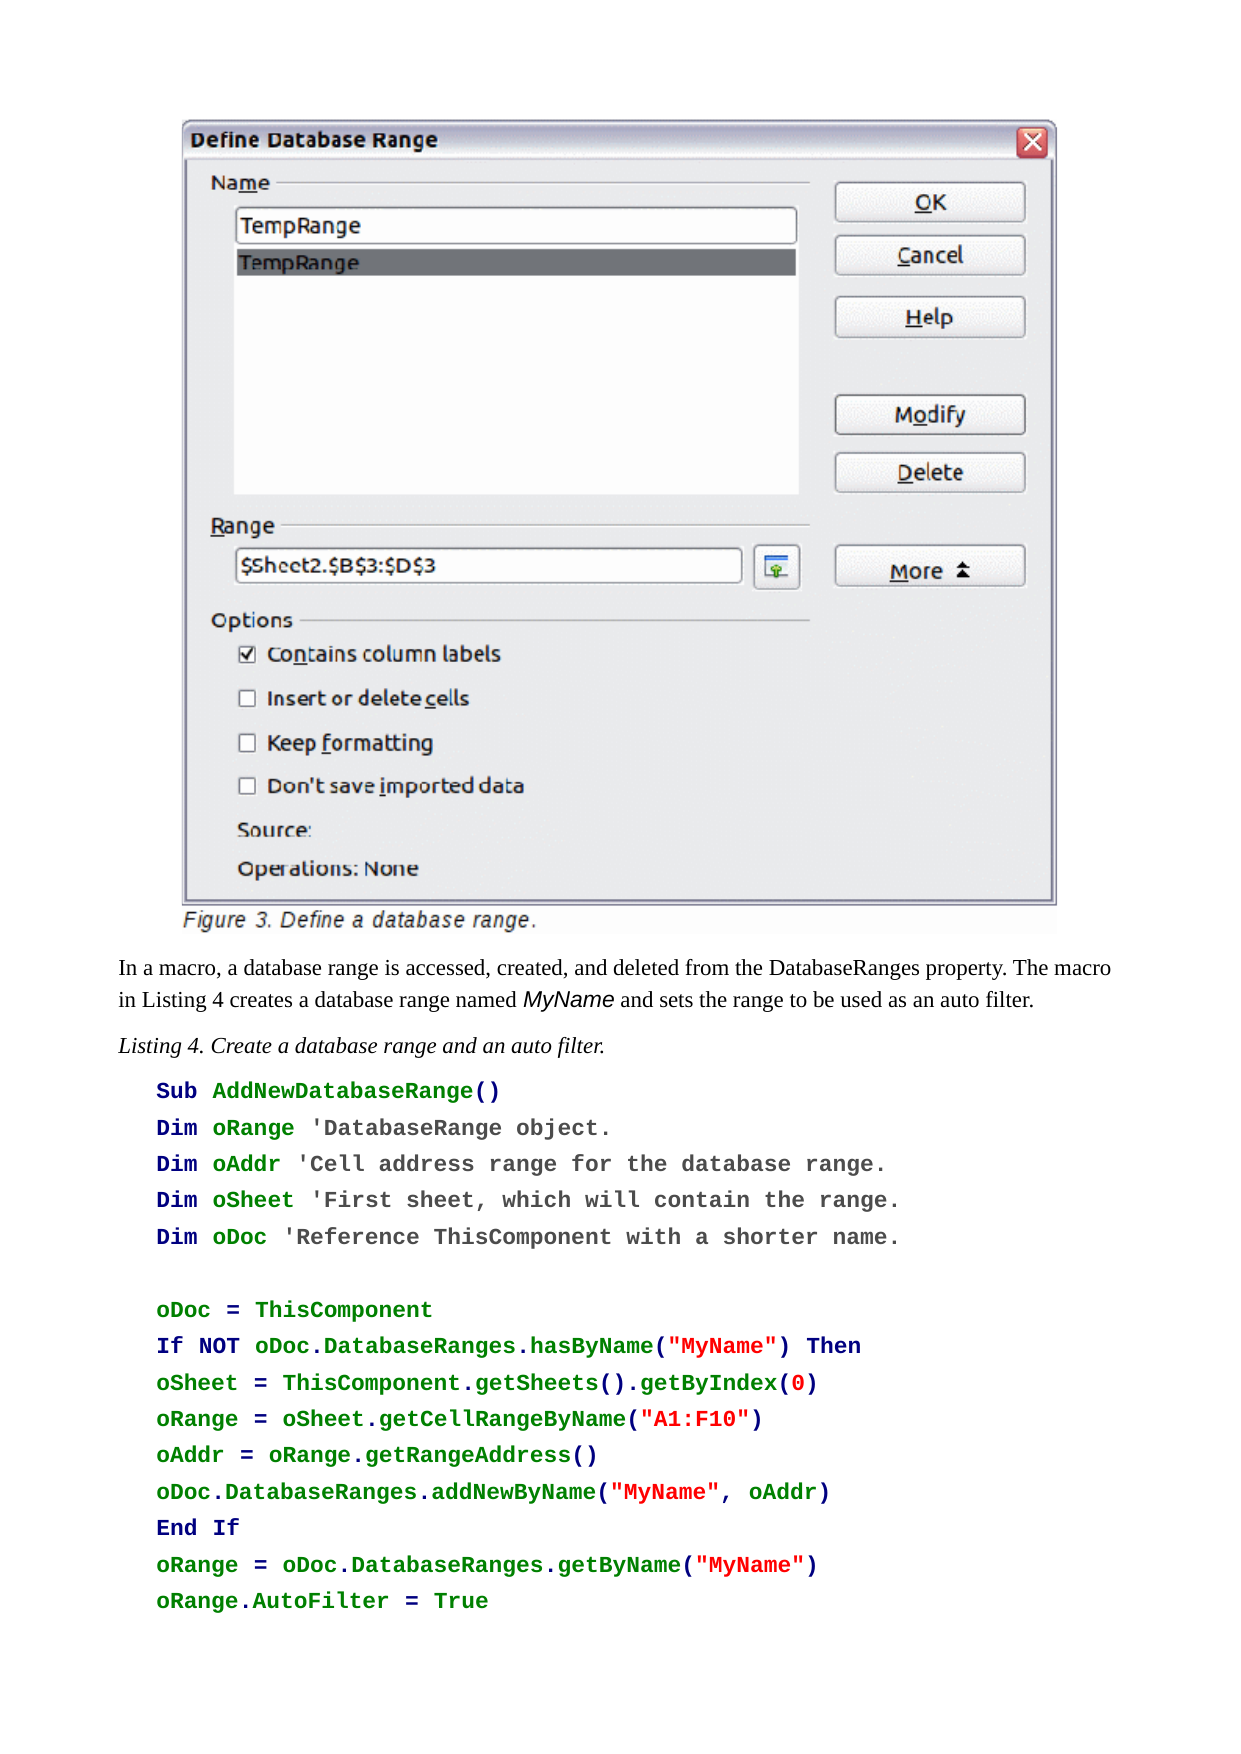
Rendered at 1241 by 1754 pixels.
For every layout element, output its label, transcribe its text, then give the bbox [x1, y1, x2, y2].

text In a macro, a database range is accessed, created, and deleted from the DatabaseRanges property. The macro in Listing 4 creates a database range named MyName and sets the range to be used as an auto filter. [118, 954, 1122, 1012]
text oSheet = ThisComponent.getSheets().getByIndex(0) [156, 1369, 1092, 1398]
text Dim oAddr 'Cell address range for the database range. [156, 1151, 1092, 1179]
text oDoc.DatabaseRanges.addNewByName("MyName", oAddr) [156, 1478, 1092, 1507]
text Listing 4. Create a database range and an auto filter. [118, 1032, 1122, 1058]
picture [181, 118, 1059, 934]
text oDoc = ThisComponent [156, 1297, 1092, 1325]
text End If [156, 1515, 1092, 1543]
text Dim oDoc 'Reference ThisComponent with a shorter name. [156, 1223, 1092, 1252]
text Dim oSheet 'First sheet, which will contain the range. [156, 1187, 1092, 1215]
text oAddr = oRange.getRangeAddress() [156, 1442, 1092, 1470]
text oRange.AutoFilter = True [156, 1587, 1092, 1616]
text oRange = oSheet.getCellRangeByName("A1:F10") [156, 1406, 1092, 1434]
text Sub AddNewDatabaseRange() [156, 1078, 1092, 1106]
text oRange = oDoc.DatabaseRanges.getByName("MyName") [156, 1551, 1092, 1579]
text Dim oRange 'DatabaseRange object. [156, 1114, 1092, 1143]
text If NOT oDoc.DatabaseRanges.hasByName("MyName") Then [156, 1333, 1092, 1361]
